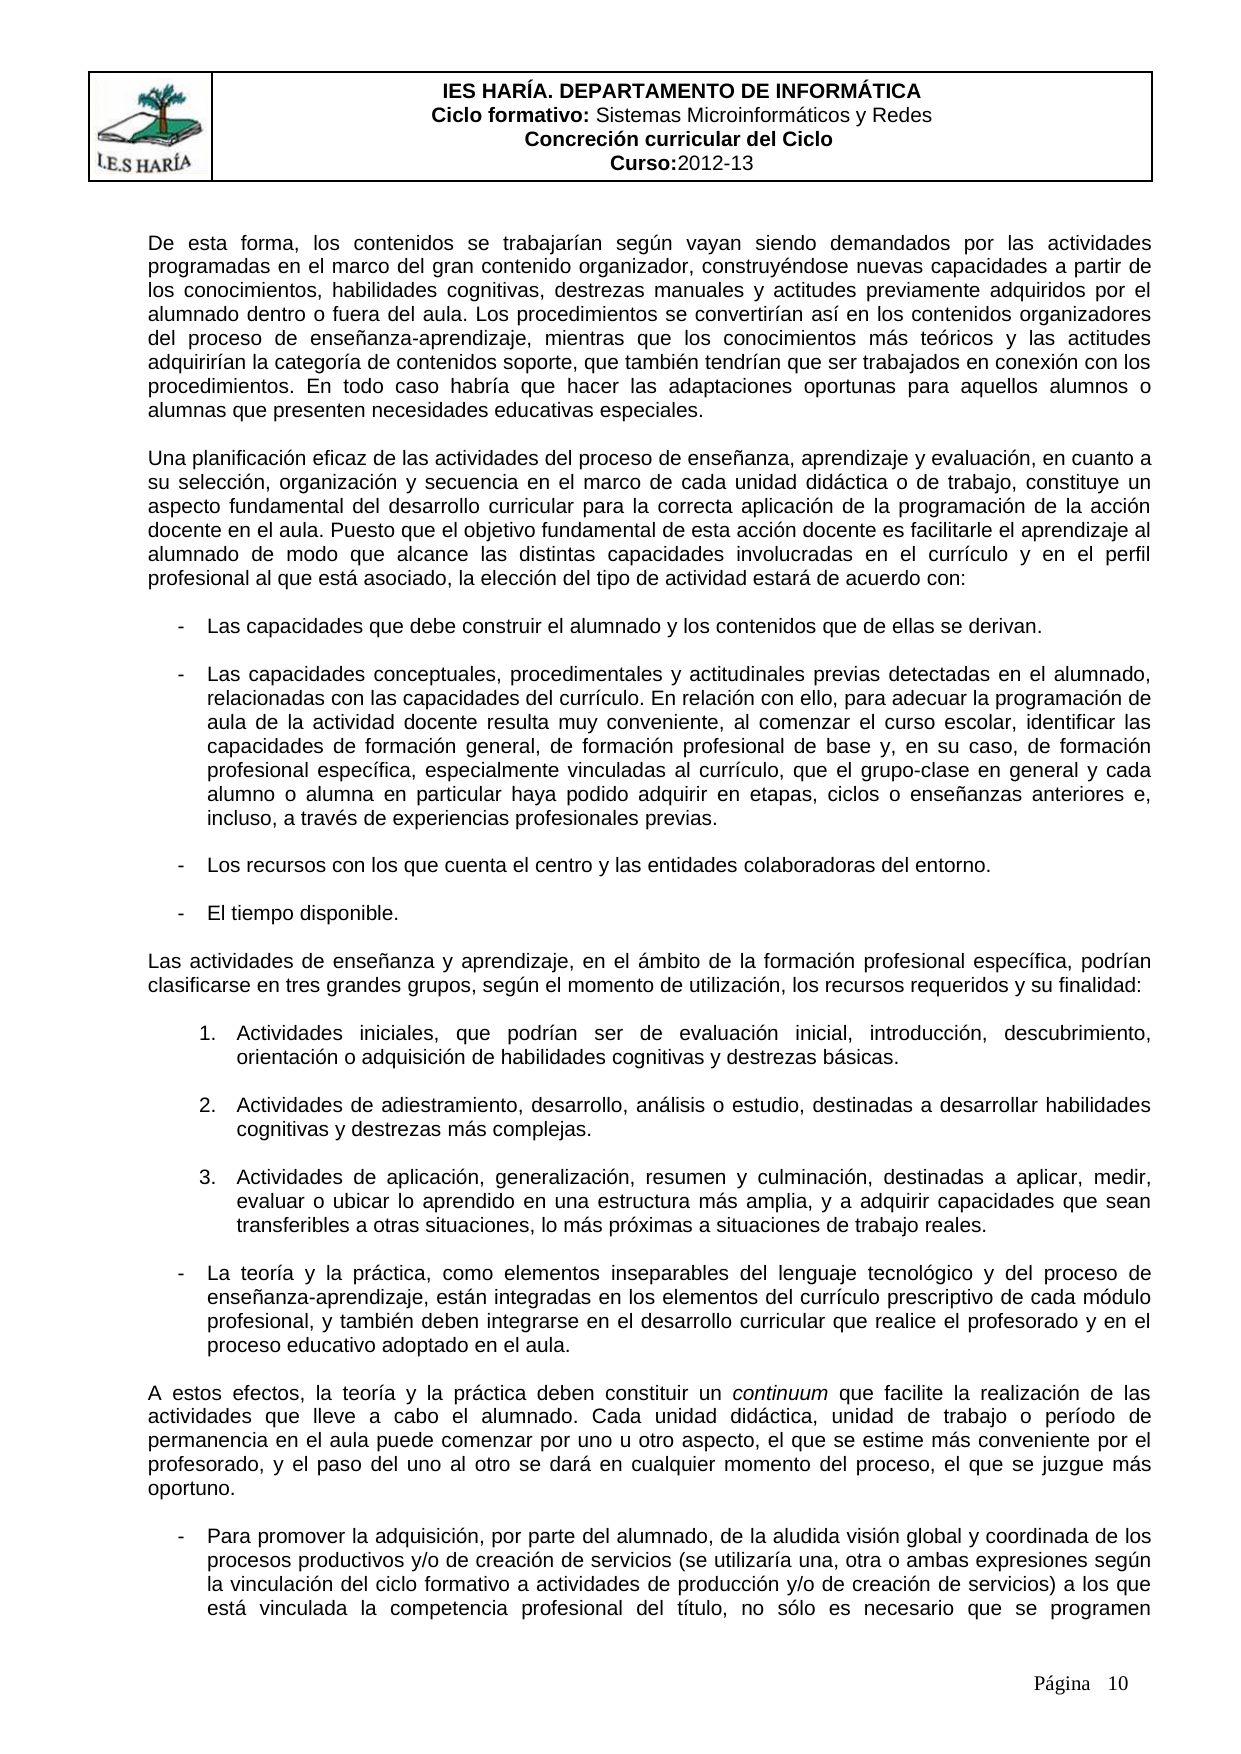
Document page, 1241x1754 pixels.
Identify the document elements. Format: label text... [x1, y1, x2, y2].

text A estos efectos, la teoría y la práctica deben constituir un continuum que facilite la realización de las actividades que lleve a cabo el alumnado. Cada unidad didáctica, unidad de trabajo o período de permanencia en el aula puede comenzar por uno u otro aspecto, el que se estime más conveniente por el profesorado, y el paso del uno al otro se dará en cualquier momento del proceso, el que se juzgue más oportuno. [148, 1380, 1152, 1500]
list Las capacidades que debe construir el alumnado y los contenidos que de ellas se derivan. [177, 614, 1152, 638]
list Actividades iniciales, que podrían ser de evaluación inicial, introducción, descubrimiento, orientación o adquisición de habilidades cognitivas y destrezas básicas. [199, 1021, 1152, 1069]
list La teoría y la práctica, como elementos inseparables del lenguaje tecnológico y del proceso de enseñanza-aprendizaje, están integradas en los elementos del currículo prescriptivo de cada módulo profesional, y también deben integrarse en el desarrollo curricular que realice el profesorado y en el proceso educativo adoptado en el aula. [177, 1261, 1152, 1356]
list Actividades de adiestramiento, desarrollo, análisis o estudio, destinadas a desarrollar habilidades cognitivas y destrezas más complejas. [199, 1093, 1152, 1141]
text Una planificación eficaz de las actividades del proceso de enseñanza, aprendizaje y evaluación, en cuanto a su selección, organización y secuencia en el marco de cada unidad didáctica o de trabajo, constituye un aspecto fundamental del desarrollo curricular para la correcta aplicación de la programación de la acción docente en el aula. Puesto que el objetivo fundamental de esta acción docente es facilitarle el aprendizaje al alumnado de modo que alcance las distintas capacidades involucradas en el currículo y en el perfil profesional al que está asociado, la elección del tipo de actividad estará de acuerdo con: [148, 446, 1152, 590]
text De esta forma, los contenidos se trabajarían según vayan siendo demandados por las actividades programadas en el marco del gran contenido organizador, construyéndose nuevas capacidades a partir de los conocimientos, habilidades cognitivas, destrezas manuales y actitudes previamente adquiridos por el alumnado dentro o fuera del aula. Los procedimientos se convertirían así en los contenidos organizadores del proceso de enseñanza-aprendizaje, mientras que los conocimientos más teóricos y las actitudes adquirirían la categoría de contenidos soporte, que también tendrían que ser trabajados en conexión con los procedimientos. En todo caso habría que hacer las adaptaciones oportunas para aquellos alumnos o alumnas que presenten necesidades educativas especiales. [148, 230, 1152, 422]
list Los recursos con los que cuenta el centro y las entidades colaboradoras del entorno. [177, 853, 1152, 877]
list Para promover la adquisición, por parte del alumnado, de la aludida visión global y coordinada de los procesos productivos y/o de creación de servicios (se utilizaría una, otra o ambas expresiones según la vinculación del ciclo formativo a actividades de producción y/o de creación de servicios) a los que está vinculada la competencia profesional del título, no sólo es necesario que se programen [177, 1524, 1152, 1620]
text Las actividades de enseñanza y aprendizaje, en el ámbito de la formación profesional específica, podrían clasificarse en tres grandes grupos, según el momento de utilización, los recursos requeridos y su finalidad: [148, 949, 1152, 997]
list El tiempo disponible. [177, 901, 1152, 925]
picture [94, 78, 208, 174]
list Las capacidades conceptuales, procedimentales y actitudinales previas detectadas en el alumnado, relacionadas con las capacidades del currículo. En relación con ello, para adecuar la programación de aula de la actividad docente resulta muy conveniente, al comenzar el curso escolar, identificar las capacidades de formación general, de formación profesional de base y, en su caso, de formación profesional específica, especialmente vinculadas al currículo, que el grupo-clase en general y cada alumno o alumna en particular haya podido adquirir en etapas, ciclos o enseñanzas anteriores e, incluso, a través de experiencias profesionales previas. [177, 662, 1152, 829]
list Actividades de aplicación, generalización, resumen y culminación, destinadas a aplicar, medir, evaluar o ubicar lo aprendido en una estructura más amplia, y a adquirir capacidades que sean transferibles a otras situaciones, lo más próximas a situaciones de trabajo reales. [199, 1165, 1152, 1237]
